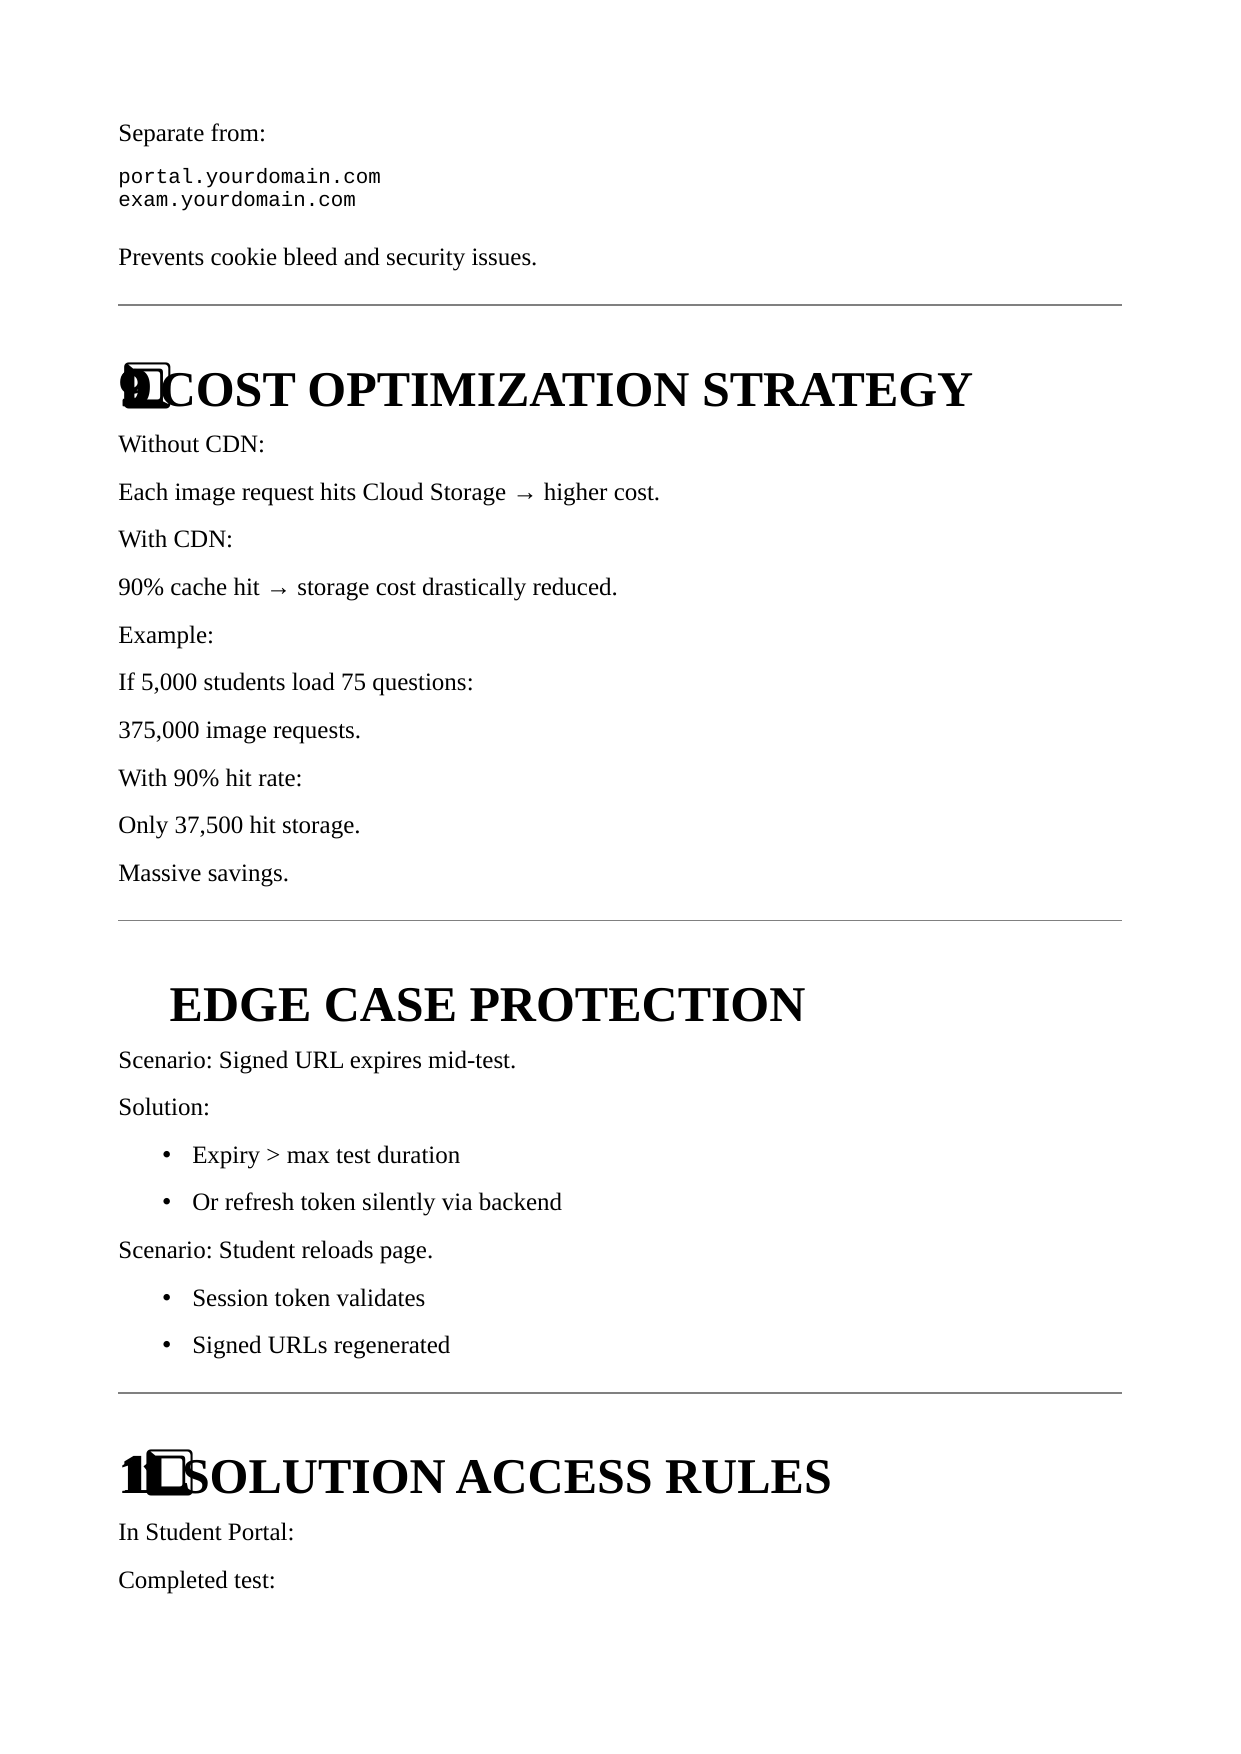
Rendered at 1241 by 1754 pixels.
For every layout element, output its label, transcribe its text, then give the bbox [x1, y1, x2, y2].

subtitle 11️⃣ SOLUTION ACCESS RULES [118, 1447, 1122, 1505]
list Session token validates [162, 1283, 1122, 1311]
text 90% cache hit → storage cost drastically reduced. [118, 572, 1122, 601]
text portal.yourdomain.com [118, 166, 1122, 189]
text If 5,000 students load 75 questions: [118, 667, 1122, 696]
text Each image request hits Cloud Storage → higher cost. [118, 477, 1122, 506]
subtitle 9️⃣ COST OPTIMIZATION STRATEGY [118, 359, 1122, 417]
text Only 37,500 hit storage. [118, 810, 1122, 839]
text Separate from: [118, 118, 1122, 147]
text Scenario: Signed URL expires mid-test. [118, 1045, 1122, 1073]
text exam.yourdomain.com [118, 189, 1122, 213]
text With 90% hit rate: [118, 763, 1122, 791]
text With CDN: [118, 524, 1122, 553]
text Without CDN: [118, 429, 1122, 458]
text Massive savings. [118, 858, 1122, 887]
text Scenario: Student reloads page. [118, 1235, 1122, 1264]
text Completed test: [118, 1565, 1122, 1593]
subtitle 🔟 EDGE CASE PROTECTION [118, 975, 1122, 1032]
text Example: [118, 620, 1122, 648]
list Or refresh token silently via backend [162, 1187, 1122, 1216]
list Signed URLs regenerated [162, 1330, 1122, 1359]
text In Student Portal: [118, 1517, 1122, 1546]
text 375,000 image requests. [118, 715, 1122, 744]
text Prevents cookie bleed and security issues. [118, 242, 1122, 271]
list Expiry > max test duration [162, 1140, 1122, 1169]
text Solution: [118, 1092, 1122, 1121]
